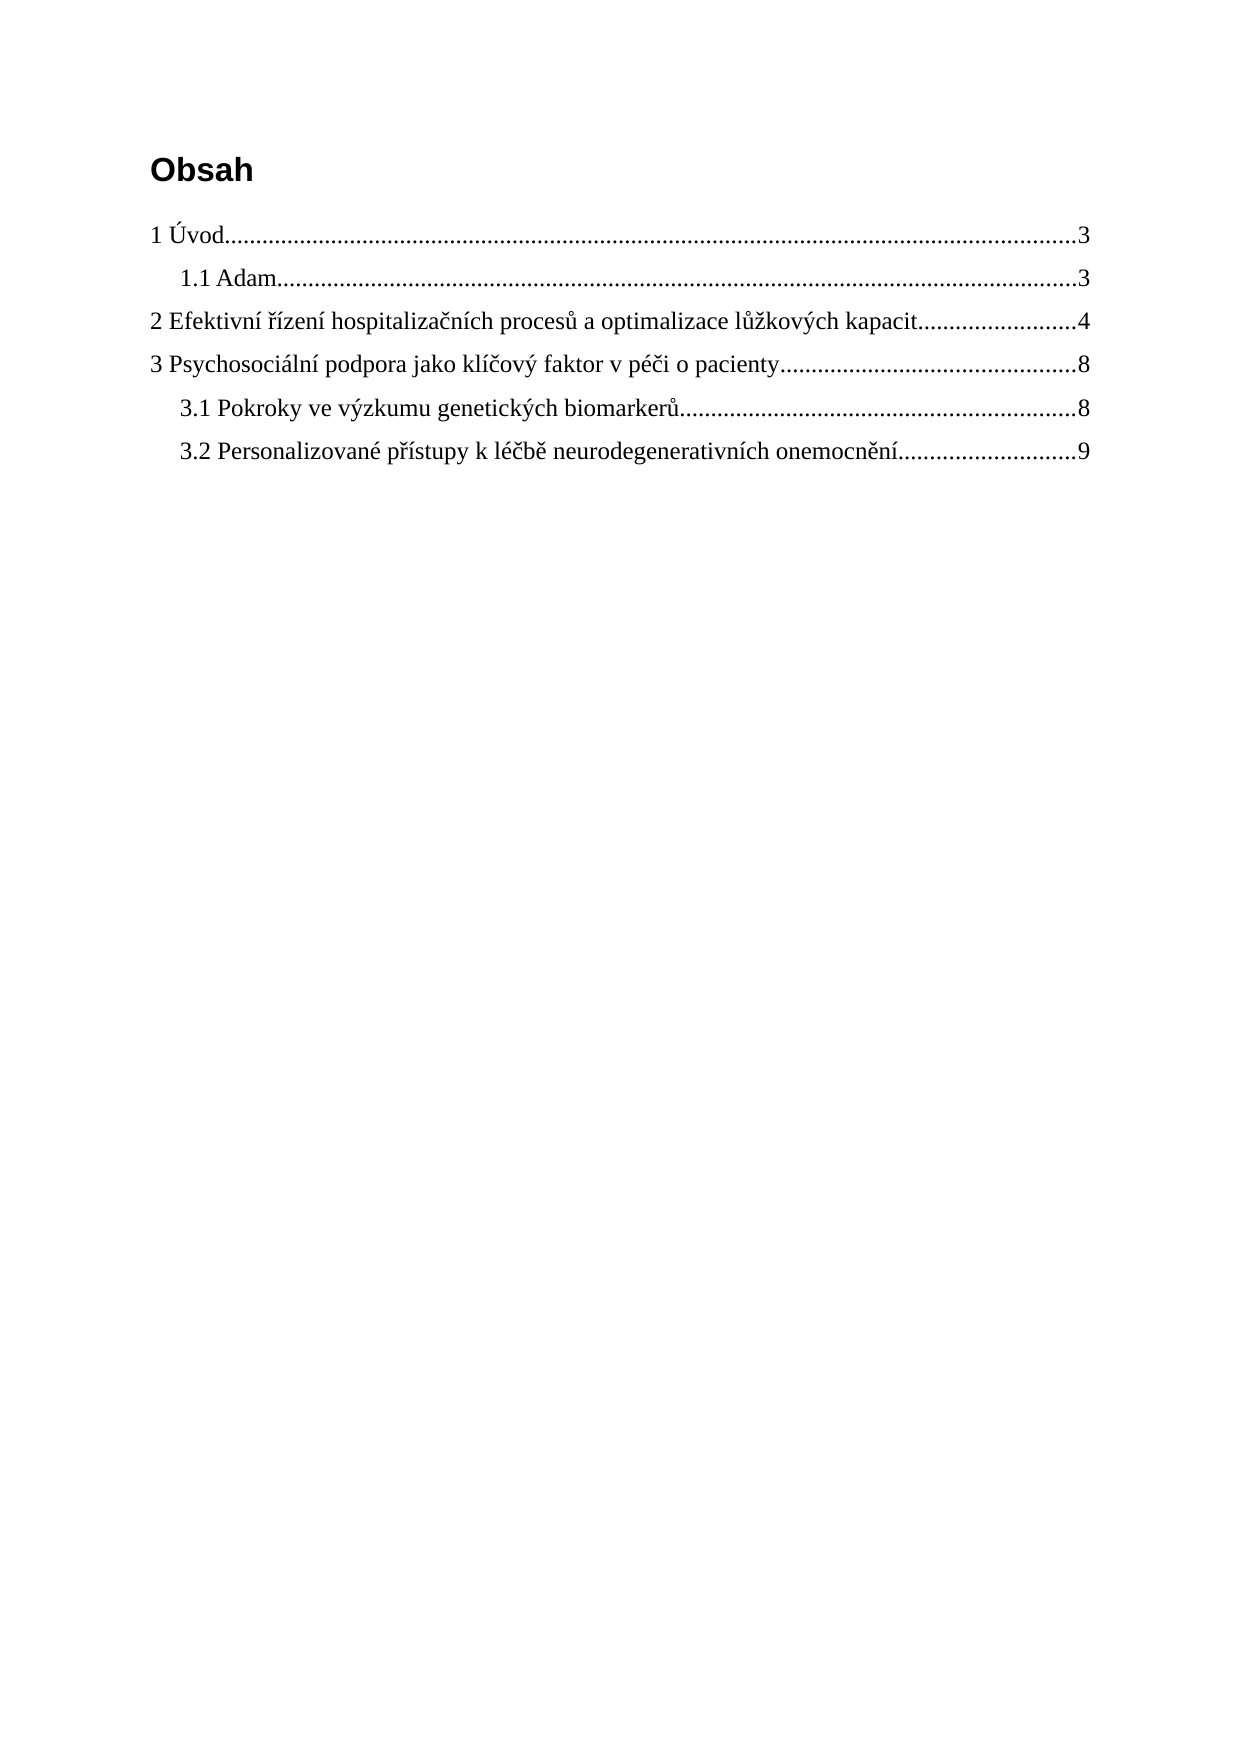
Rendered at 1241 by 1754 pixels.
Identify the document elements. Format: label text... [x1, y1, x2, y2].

text 3 Psychosociální podpora jako klíčový faktor v péči o pacienty 8 [150, 349, 1090, 378]
text 1 Úvod 3 [150, 220, 1090, 249]
subtitle Obsah [150, 150, 1090, 188]
text 3.1 Pokroky ve výzkumu genetických biomarkerů 8 [179, 393, 1090, 421]
text 2 Efektivní řízení hospitalizačních procesů a optimalizace lůžkových kapacit 4 [150, 306, 1090, 335]
text 3.2 Personalizované přístupy k léčbě neurodegenerativních onemocnění 9 [179, 436, 1090, 464]
text 1.1 Adam 3 [179, 263, 1090, 292]
